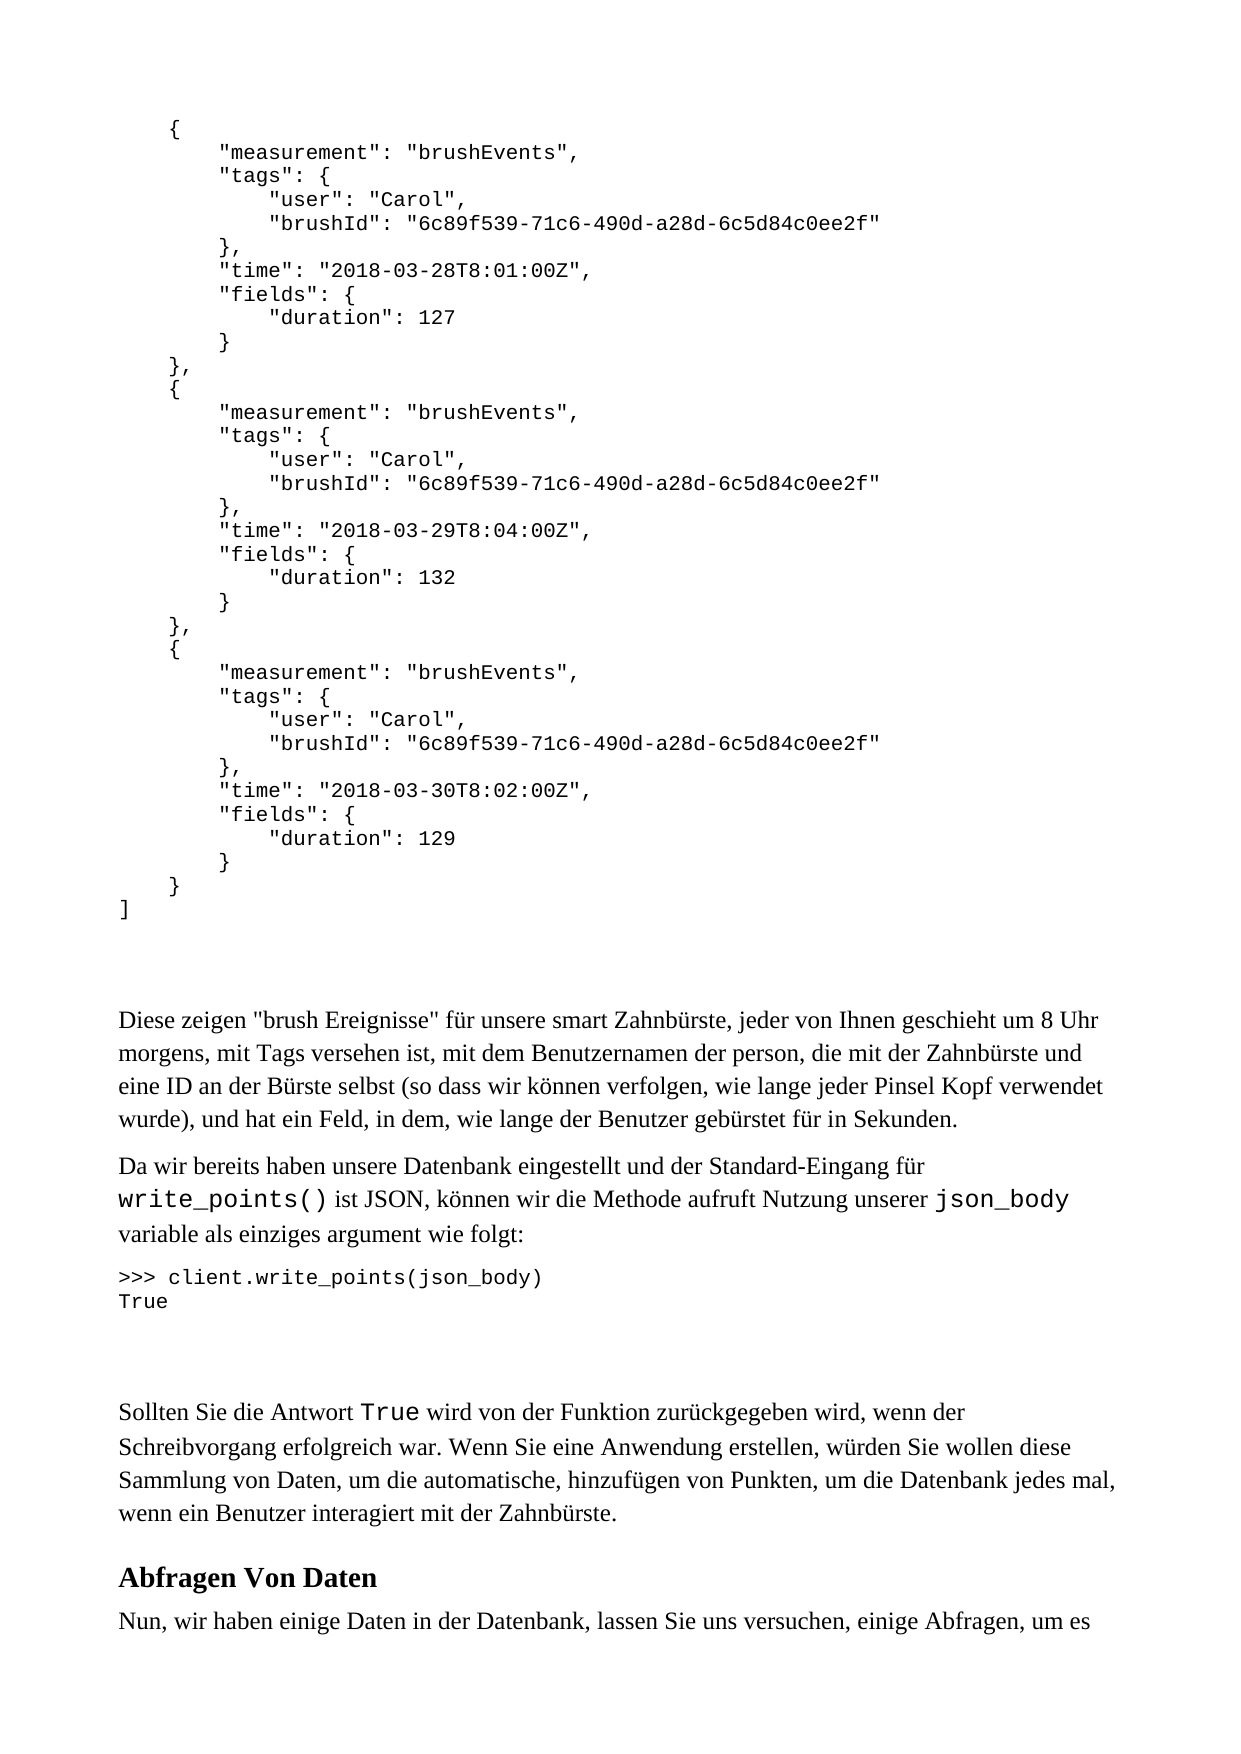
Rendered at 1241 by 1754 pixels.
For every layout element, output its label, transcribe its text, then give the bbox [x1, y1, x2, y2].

text "user": "Carol", [118, 709, 1122, 733]
text { [118, 638, 1122, 662]
text }, [118, 236, 1122, 260]
text "fields": { [118, 804, 1122, 827]
text }, [118, 496, 1122, 520]
subtitle Abfragen Von Daten [118, 1560, 1122, 1594]
text Diese zeigen "brush Ereignisse" für unsere smart Zahnbürste, jeder von Ihnen geschieht um 8 Uhr morgens, mit Tags versehen ist, mit dem Benutzernamen der person, die mit der Zahnbürste und eine ID an der Bürste selbst (so dass wir können verfolgen, wie lange jeder Pinsel Kopf verwendet wurde), und hat ein Feld, in dem, wie lange der Benutzer gebürstet für in Sekunden. [118, 1005, 1122, 1132]
text } [118, 331, 1122, 354]
text "time": "2018-03-29T8:04:00Z", [118, 520, 1122, 544]
text "duration": 132 [118, 567, 1122, 591]
text "tags": { [118, 686, 1122, 709]
text "measurement": "brushEvents", [118, 402, 1122, 426]
text "user": "Carol", [118, 189, 1122, 213]
text "duration": 129 [118, 827, 1122, 851]
text Nun, wir haben einige Daten in der Datenbank, lassen Sie uns versuchen, einige Abfragen, um es [118, 1606, 1122, 1635]
text { [118, 118, 1122, 142]
text "brushId": "6c89f539-71c6-490d-a28d-6c5d84c0ee2f" [118, 473, 1122, 496]
text "duration": 127 [118, 307, 1122, 331]
text } [118, 851, 1122, 875]
text True [118, 1291, 1122, 1314]
text "brushId": "6c89f539-71c6-490d-a28d-6c5d84c0ee2f" [118, 733, 1122, 757]
text { [118, 378, 1122, 402]
text "time": "2018-03-28T8:01:00Z", [118, 260, 1122, 284]
text }, [118, 757, 1122, 780]
text >>> client.write_points(json_body) [118, 1267, 1122, 1291]
text "tags": { [118, 165, 1122, 189]
text ] [118, 898, 1122, 922]
text } [118, 875, 1122, 898]
text "fields": { [118, 544, 1122, 567]
text "fields": { [118, 284, 1122, 307]
text "time": "2018-03-30T8:02:00Z", [118, 780, 1122, 804]
text "tags": { [118, 426, 1122, 449]
text }, [118, 354, 1122, 378]
text }, [118, 615, 1122, 638]
text "measurement": "brushEvents", [118, 142, 1122, 165]
text "measurement": "brushEvents", [118, 662, 1122, 686]
text Da wir bereits haben unsere Datenbank eingestellt und der Standard-Eingang für write_points() ist JSON, können wir die Methode aufruft Nutzung unserer json_body variable als einziges argument wie folgt: [118, 1151, 1122, 1248]
text } [118, 591, 1122, 615]
text "brushId": "6c89f539-71c6-490d-a28d-6c5d84c0ee2f" [118, 213, 1122, 236]
text Sollten Sie die Antwort True wird von der Funktion zurückgegeben wird, wenn der Schreibvorgang erfolgreich war. Wenn Sie eine Anwendung erstellen, würden Sie wollen diese Sammlung von Daten, um die automatische, hinzufügen von Punkten, um die Datenbank jedes mal, wenn ein Benutzer interagiert mit der Zahnbürste. [118, 1397, 1122, 1527]
text "user": "Carol", [118, 449, 1122, 473]
